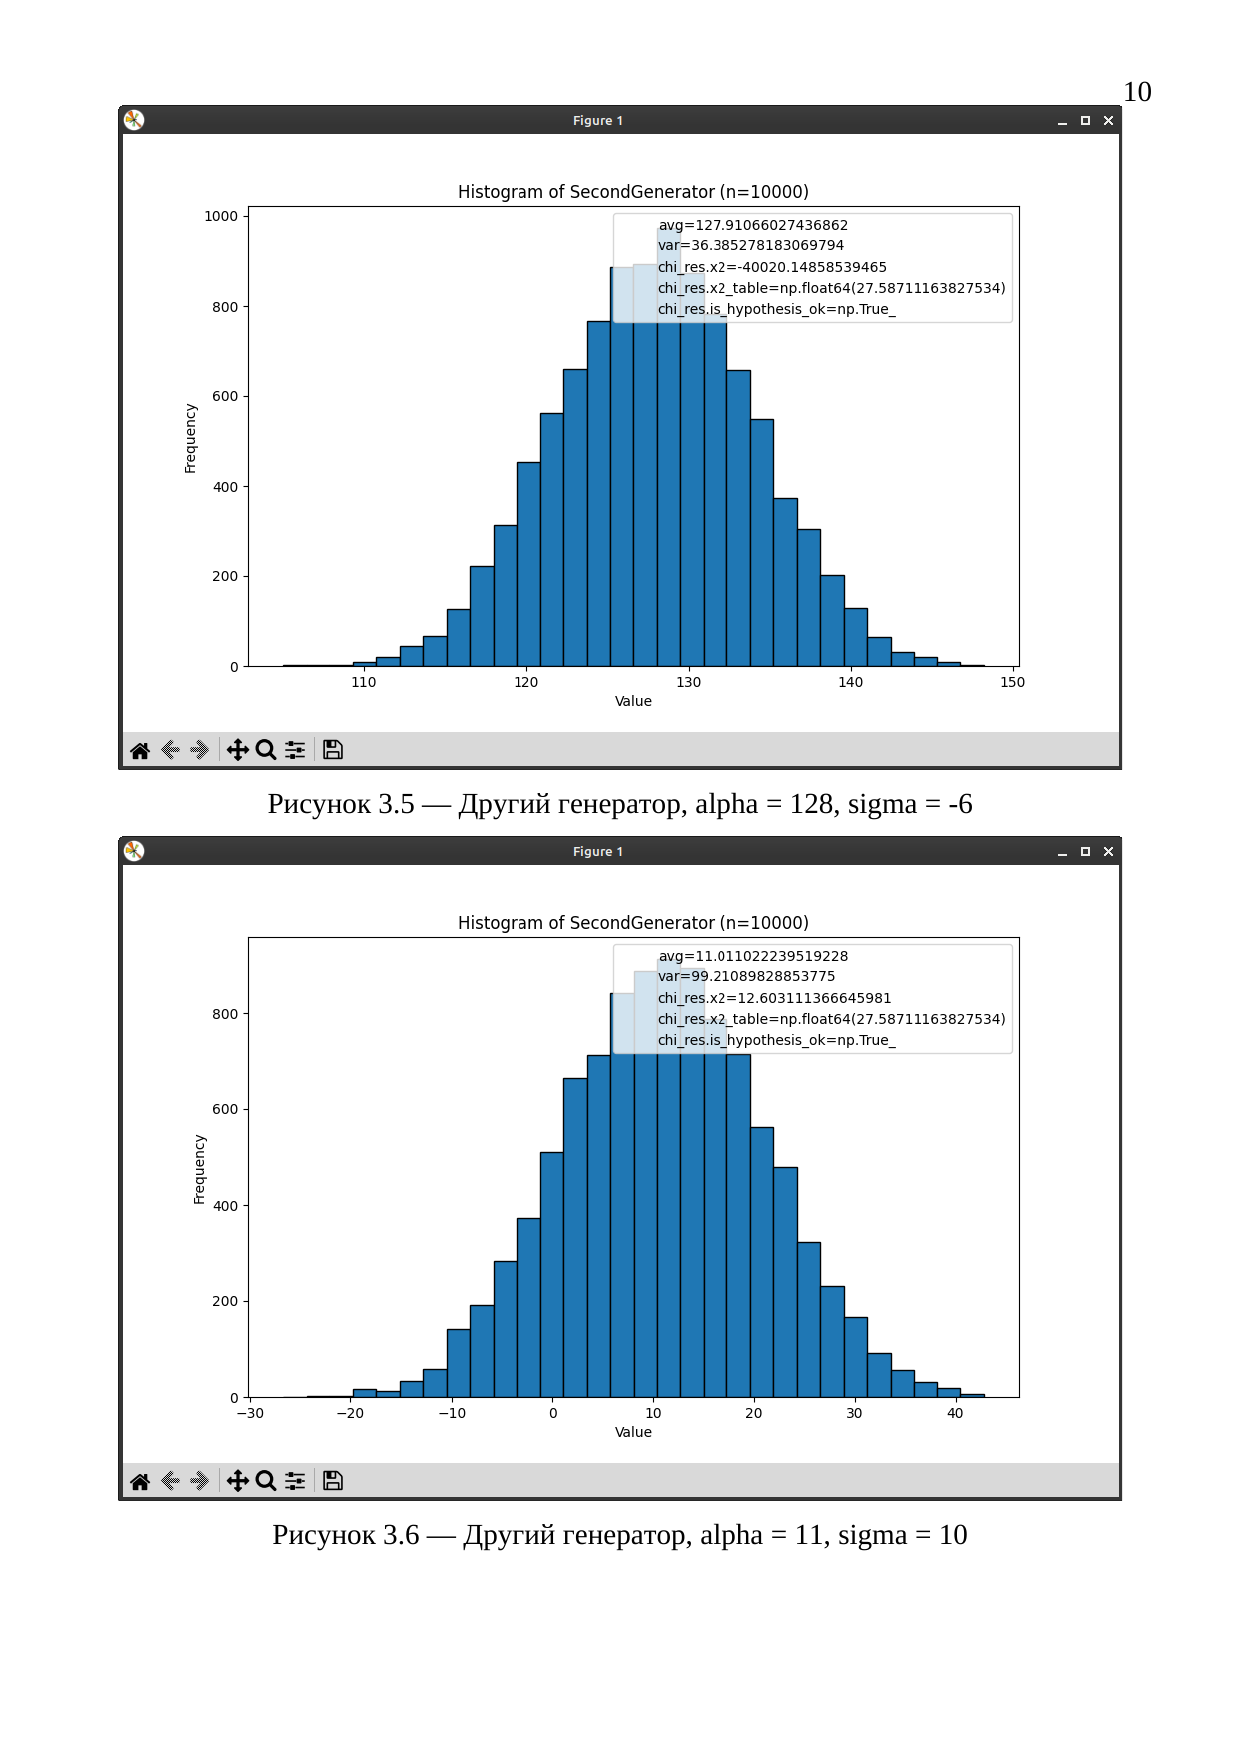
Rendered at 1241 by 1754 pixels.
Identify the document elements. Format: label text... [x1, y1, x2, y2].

text Рисунок 3.5 — Другий генератор, alpha = 128, sigma = -6 [118, 770, 1122, 819]
picture [118, 105, 1123, 770]
text Рисунок 3.6 — Другий генератор, alpha = 11, sigma = 10 [118, 1501, 1122, 1551]
picture [118, 836, 1123, 1501]
